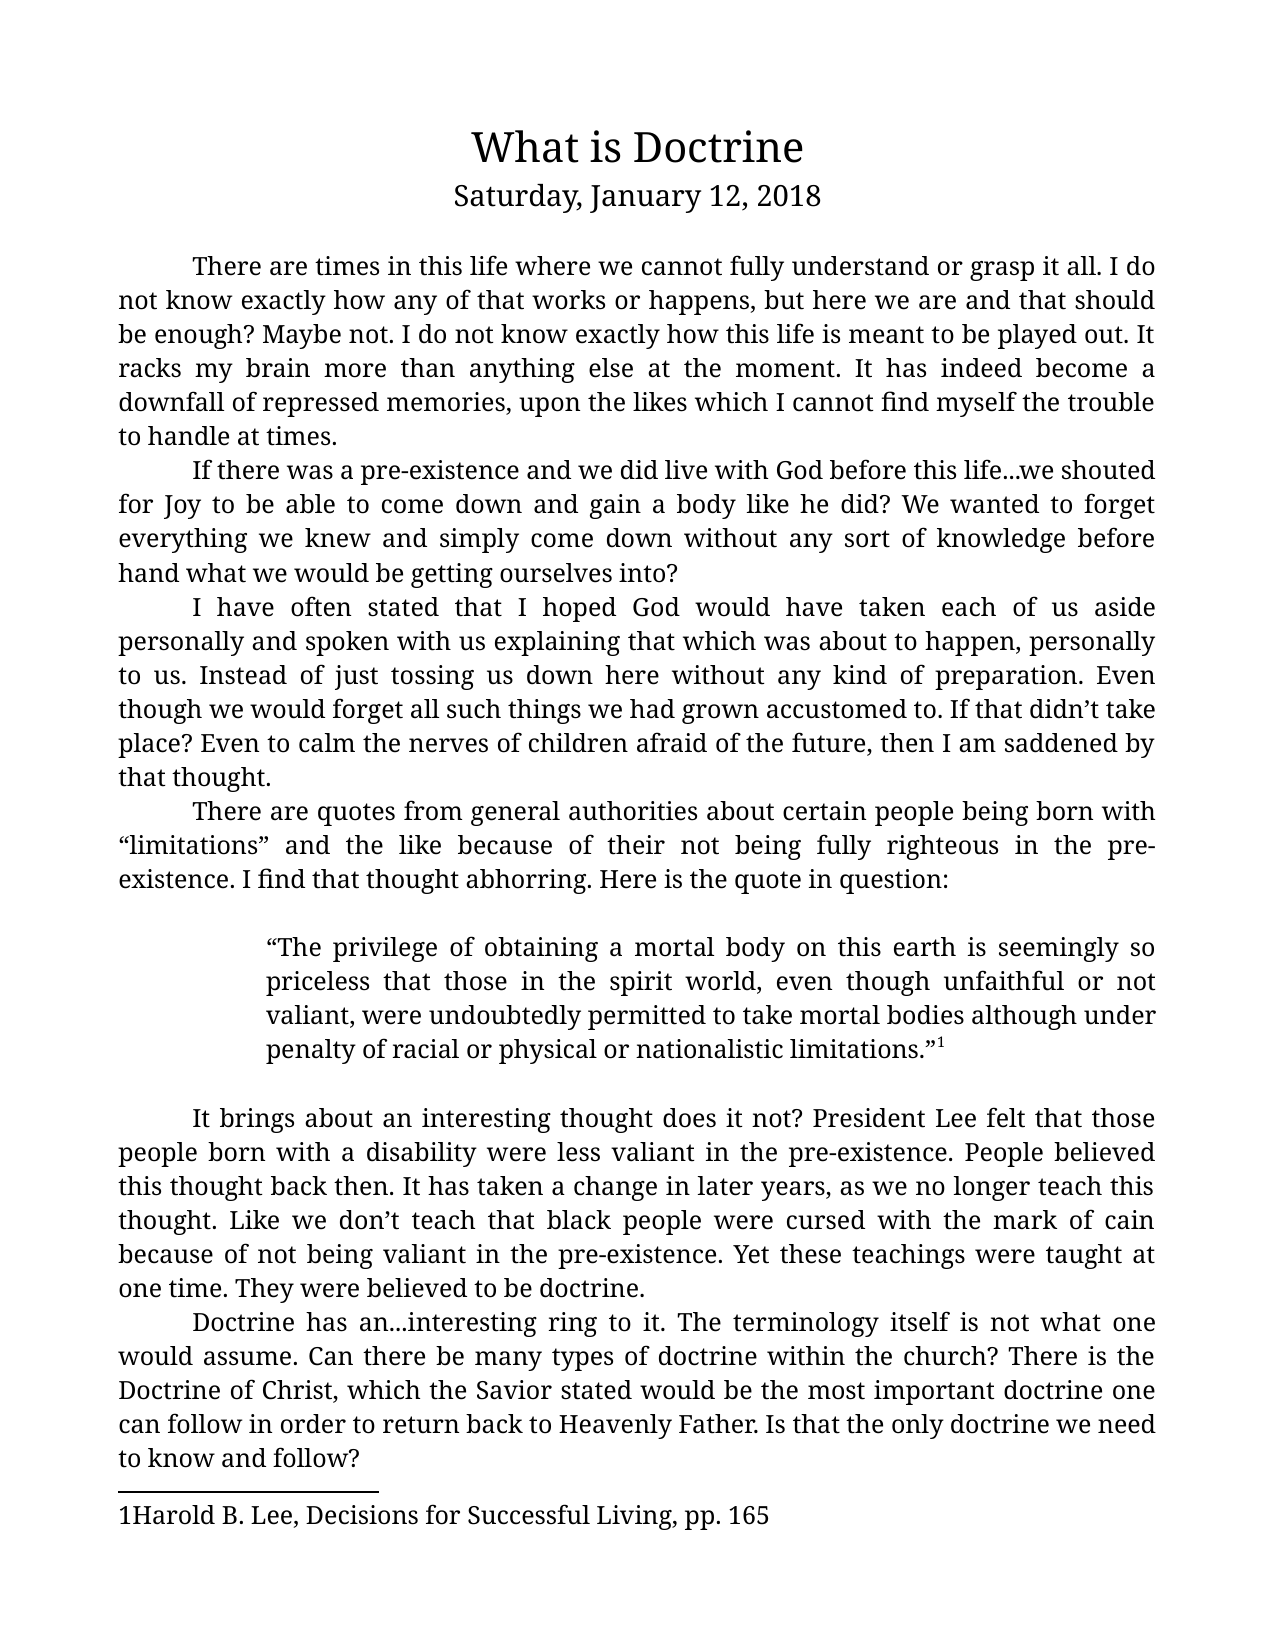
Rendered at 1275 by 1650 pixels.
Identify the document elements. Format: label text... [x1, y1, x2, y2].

text Saturday, January 12, 2018 [118, 175, 1157, 214]
text Doctrine has an...interesting ring to it. The terminology itself is not what one would assume. Can there be many types of doctrine within the church? There is the Doctrine of Christ, which the Savior stated would be the most important doctrine one can follow in order to return back to Heavenly Father. Is that the only doctrine we need to know and follow? [118, 1304, 1157, 1475]
text There are times in this life where we cannot fully understand or grasp it all. I do not know exactly how any of that works or happens, but here we are and that should be enough? Maybe not. I do not know exactly how this life is meant to be played out. It racks my brain more than anything else at the moment. It has indeed become a downfall of repressed memories, upon the likes which I cannot find myself the trouble to handle at times. [118, 249, 1157, 453]
text I have often stated that I hoped God would have taken each of us aside personally and spoken with us explaining that which was about to happen, personally to us. Instead of just tossing us down here without any kind of preparation. Even though we would forget all such things we had grown accustomed to. If that didn’t take place? Even to calm the nerves of children afraid of the future, then I am saddened by that thought. [118, 589, 1157, 794]
text There are quotes from general authorities about certain people being born with “limitations” and the like because of their not being fully righteous in the pre-existence. I find that thought abhorring. Here is the quote in question: [118, 794, 1157, 896]
text It brings about an interesting thought does it not? President Lee felt that those people born with a disability were less valiant in the pre-existence. People believed this thought back then. It has taken a change in later years, as we no longer teach this thought. Like we don’t teach that black people were cursed with the mark of cain because of not being valiant in the pre-existence. Yet these teachings were taught at one time. They were believed to be doctrine. [118, 1100, 1157, 1304]
text “The privilege of obtaining a mortal body on this earth is seemingly so priceless that those in the spirit world, even though unfaithful or not valiant, were undoubtedly permitted to take mortal bodies although under penalty of racial or physical or nationalistic limitations.” [266, 930, 1157, 1066]
text If there was a pre-existence and we did live with God before this life...we shouted for Joy to be able to come down and gain a body like he did? We wanted to forget everything we knew and simply come down without any sort of knowledge before hand what we would be getting ourselves into? [118, 453, 1157, 589]
text What is Doctrine [118, 118, 1157, 175]
text Harold B. Lee, Decisions for Successful Living, pp. 165 [118, 1498, 1157, 1532]
